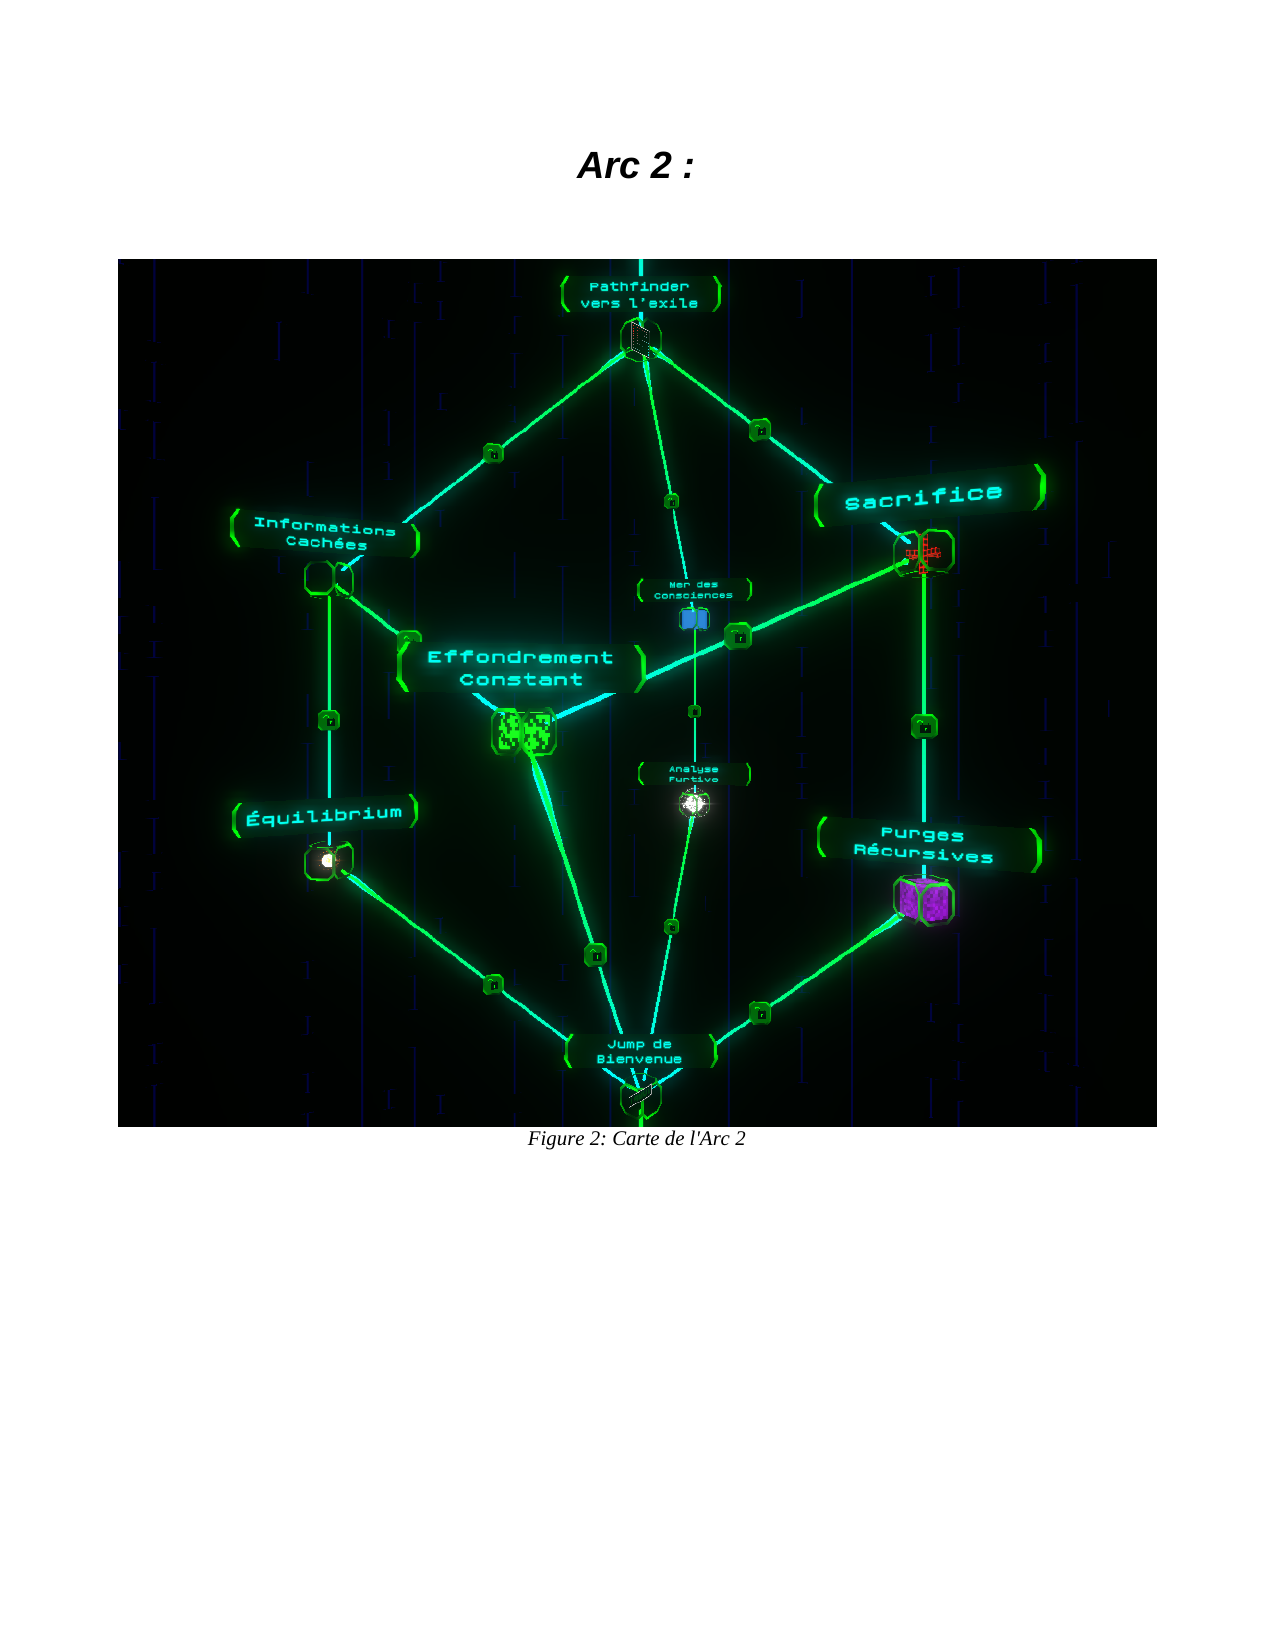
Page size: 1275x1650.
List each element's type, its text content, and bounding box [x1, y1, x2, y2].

picture [118, 259, 1157, 1127]
text Figure 2: Carte de l'Arc 2 [118, 1127, 1157, 1150]
subtitle Arc 2 : [118, 143, 1157, 187]
